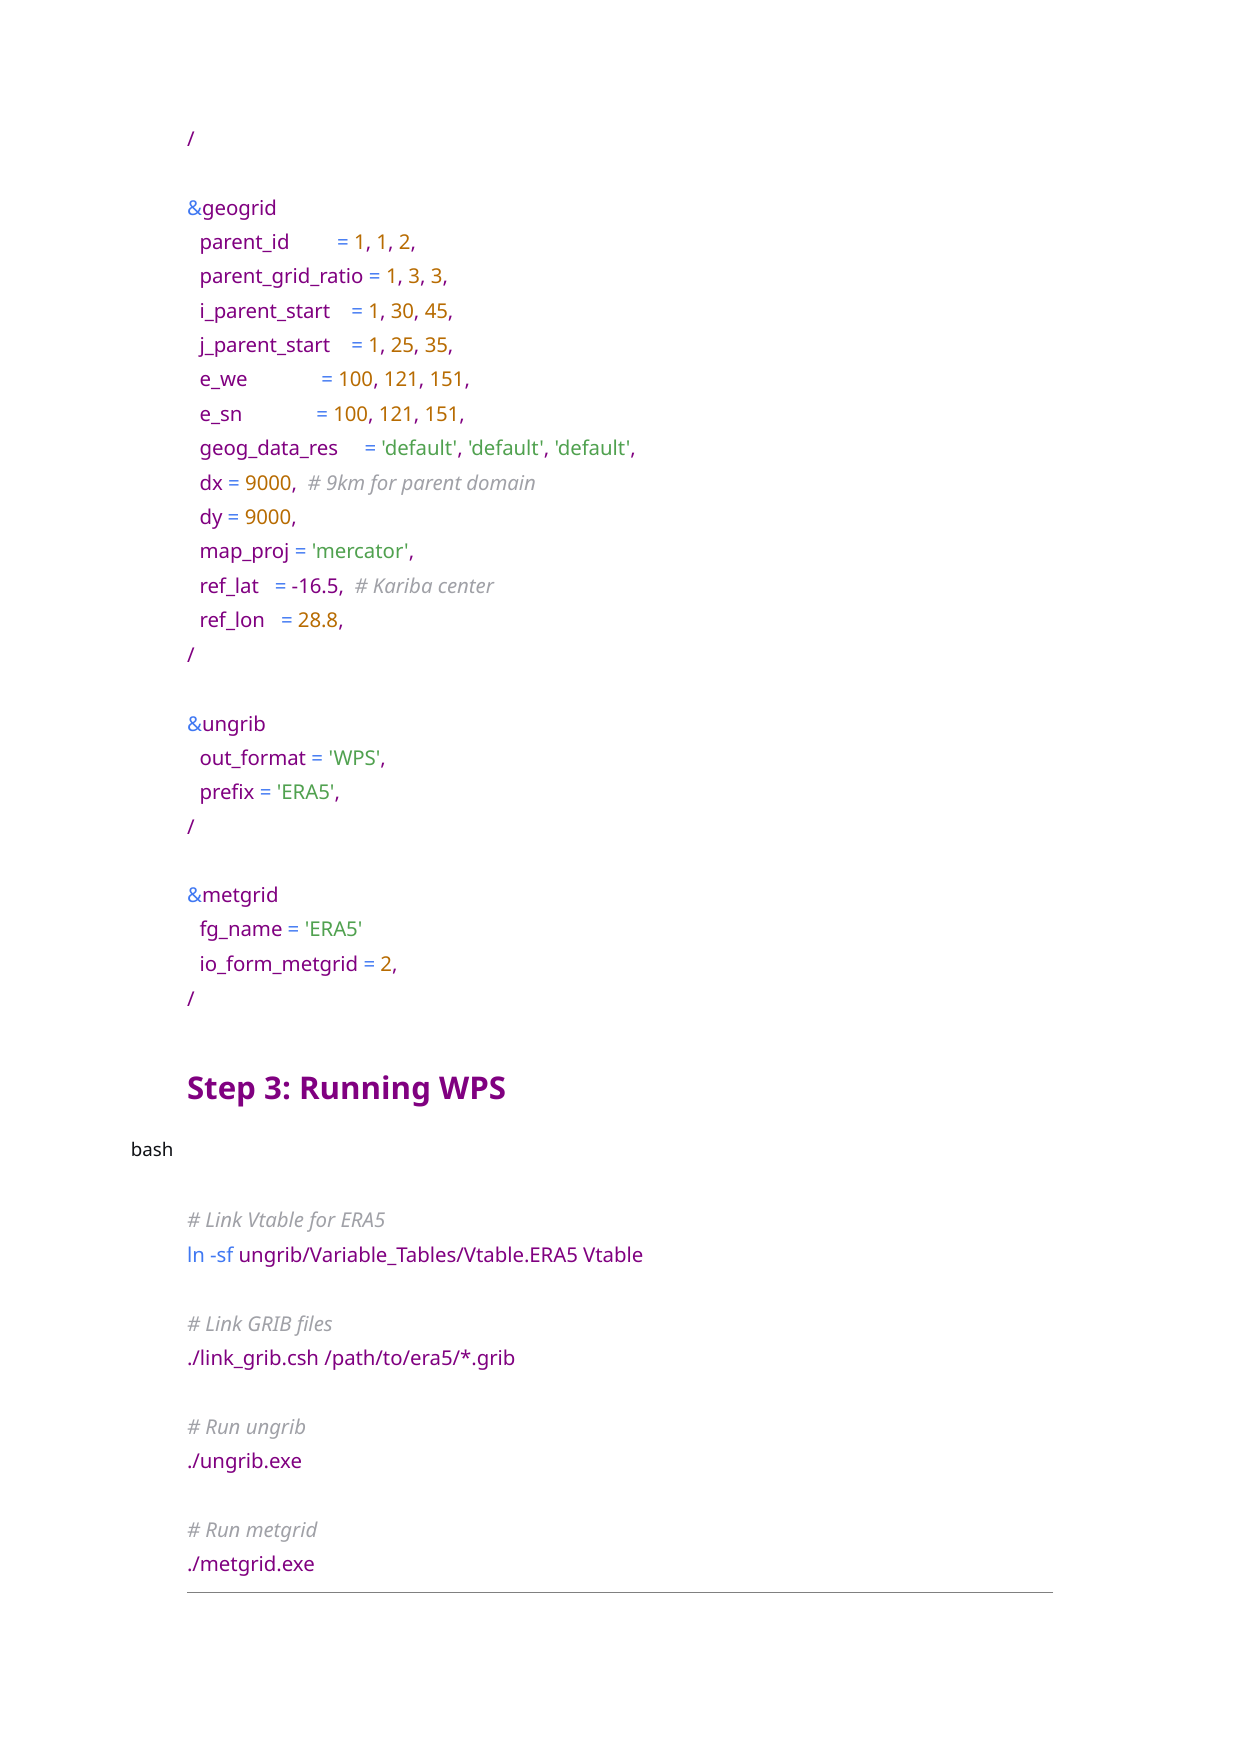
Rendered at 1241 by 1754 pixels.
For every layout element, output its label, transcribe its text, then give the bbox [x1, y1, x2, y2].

text ref_lon = 28.8, [187, 599, 1053, 634]
text ./link_grib.csh /path/to/era5/*.grib [187, 1337, 1053, 1371]
text j_parent_start = 1, 25, 35, [187, 324, 1053, 359]
text fg_name = 'ERA5' [187, 909, 1053, 943]
text parent_grid_ratio = 1, 3, 3, [187, 256, 1053, 290]
text geog_data_res = 'default', 'default', 'default', [187, 427, 1053, 462]
text # Run ungrib [187, 1406, 1053, 1440]
text bash [131, 1134, 1053, 1162]
text / [187, 118, 1053, 152]
text out_format = 'WPS', [187, 737, 1053, 771]
text map_proj = 'mercator', [187, 531, 1053, 565]
text / [187, 806, 1053, 840]
text / [187, 977, 1053, 1012]
text dy = 9000, [187, 496, 1053, 531]
text e_sn = 100, 121, 151, [187, 393, 1053, 427]
text # Link Vtable for ERA5 [187, 1199, 1053, 1234]
text dx = 9000, # 9km for parent domain [187, 462, 1053, 496]
text ref_lat = -16.5, # Kariba center [187, 565, 1053, 599]
text e_we = 100, 121, 151, [187, 359, 1053, 393]
text / [187, 634, 1053, 668]
text i_parent_start = 1, 30, 45, [187, 290, 1053, 324]
text ln -sf ungrib/Variable_Tables/Vtable.ERA5 Vtable [187, 1234, 1053, 1268]
text ./ungrib.exe [187, 1440, 1053, 1474]
text prefix = 'ERA5', [187, 771, 1053, 806]
text # Run metgrid [187, 1509, 1053, 1543]
subtitle Step 3: Running WPS [187, 1062, 1053, 1109]
text # Link GRIB files [187, 1302, 1053, 1337]
text &ungrib [187, 702, 1053, 737]
text &metgrid [187, 874, 1053, 909]
text parent_id = 1, 1, 2, [187, 221, 1053, 256]
text ./metgrid.exe [187, 1543, 1053, 1577]
text &geogrid [187, 187, 1053, 221]
text io_form_metgrid = 2, [187, 943, 1053, 977]
